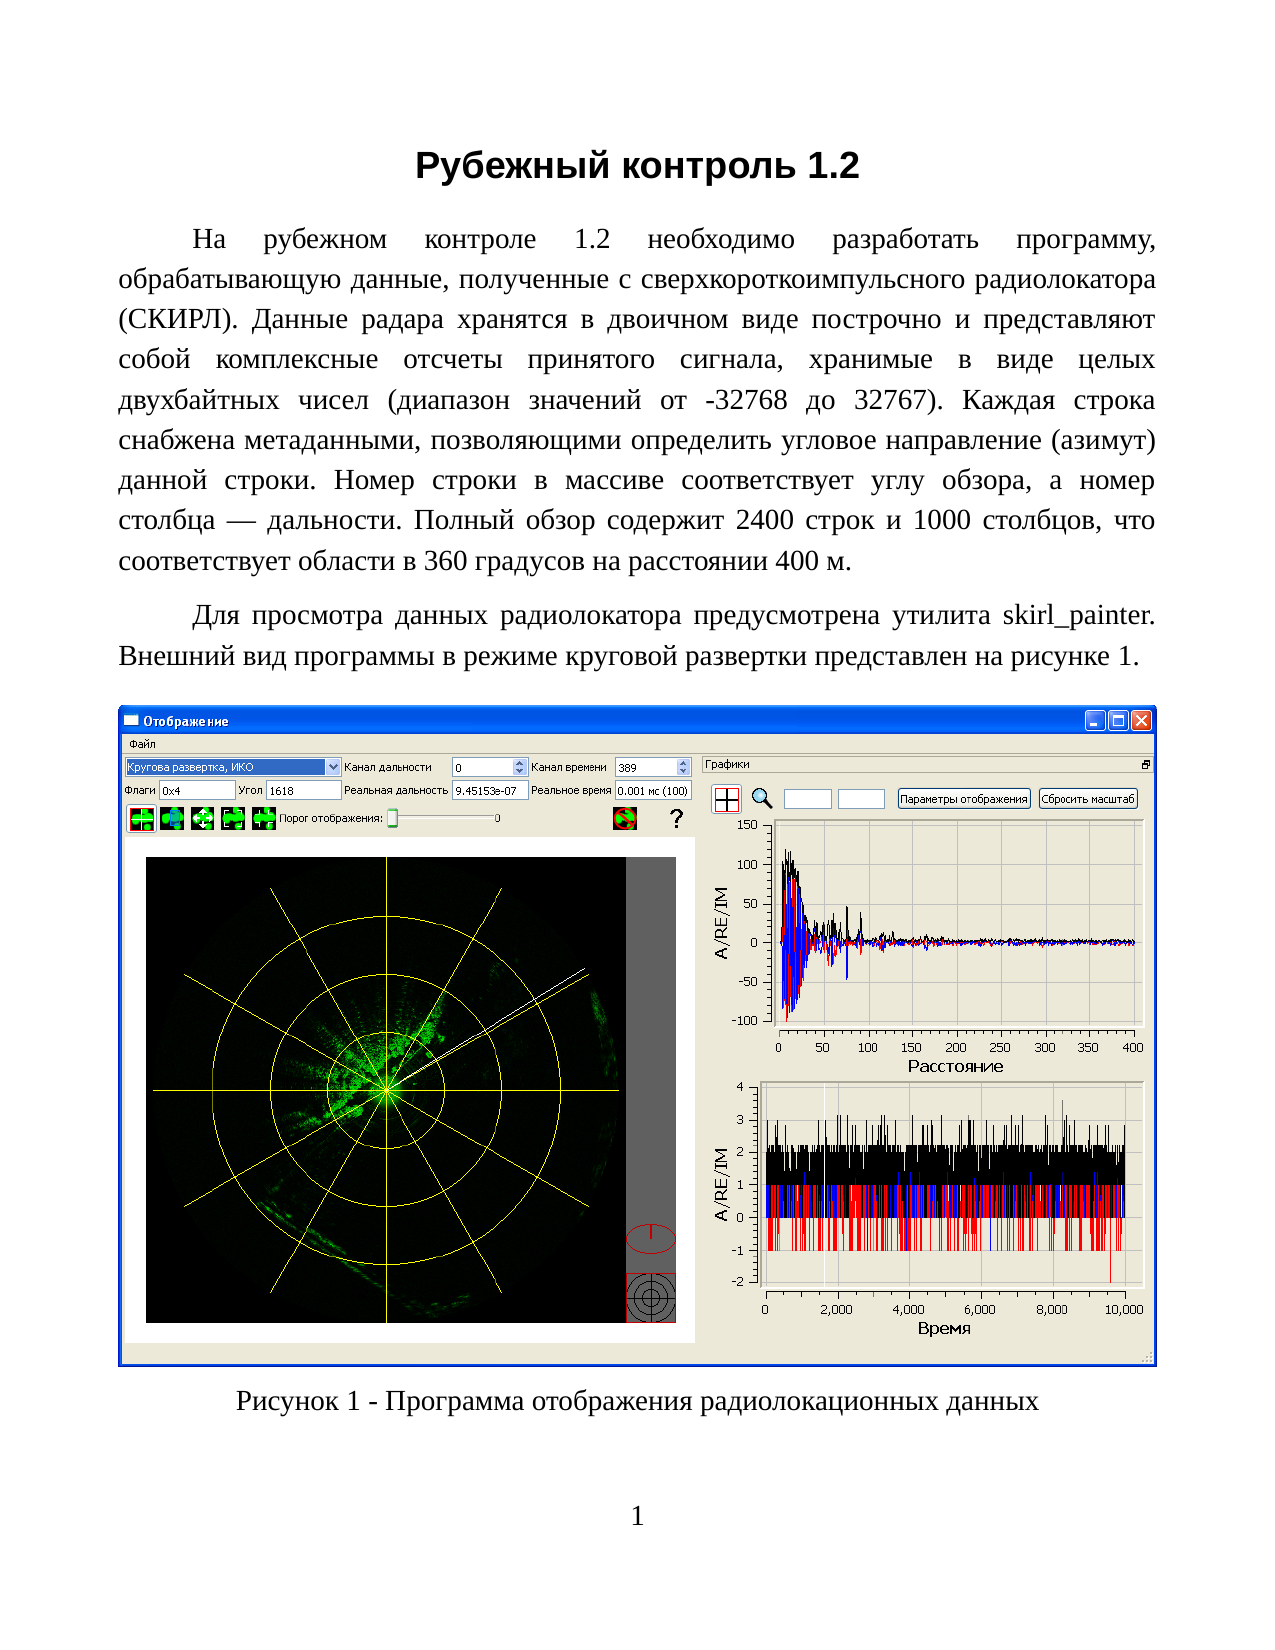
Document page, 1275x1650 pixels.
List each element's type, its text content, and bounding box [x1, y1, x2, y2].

text Для просмотра данных радиолокатора предусмотрена утилита skirl_painter. Внешний вид программы в режиме круговой развертки представлен на рисунке 1. [118, 597, 1157, 671]
text Рисунок 1 - Программа отображения радиолокационных данных [118, 1367, 1157, 1417]
subtitle Рубежный контроль 1.2 [118, 143, 1157, 187]
text На рубежном контроле 1.2 необходимо разработать программу, обрабатывающую данные, полученные с сверхкороткоимпульсного радиолокатора (СКИРЛ). Данные радара хранятся в двоичном виде построчно и представляют собой комплексные отсчеты принятого сигнала, хранимые в виде целых двухбайтных чисел (диапазон значений от -32768 до 32767). Каждая строка снабжена метаданными, позволяющими определить угловое направление (азимут) данной строки. Номер строки в массиве соответствует углу обзора, а номер столбца — дальности. Полный обзор содержит 2400 строк и 1000 столбцов, что соответствует области в 360 градусов на расстоянии 400 м. [118, 221, 1157, 576]
picture [118, 705, 1157, 1367]
